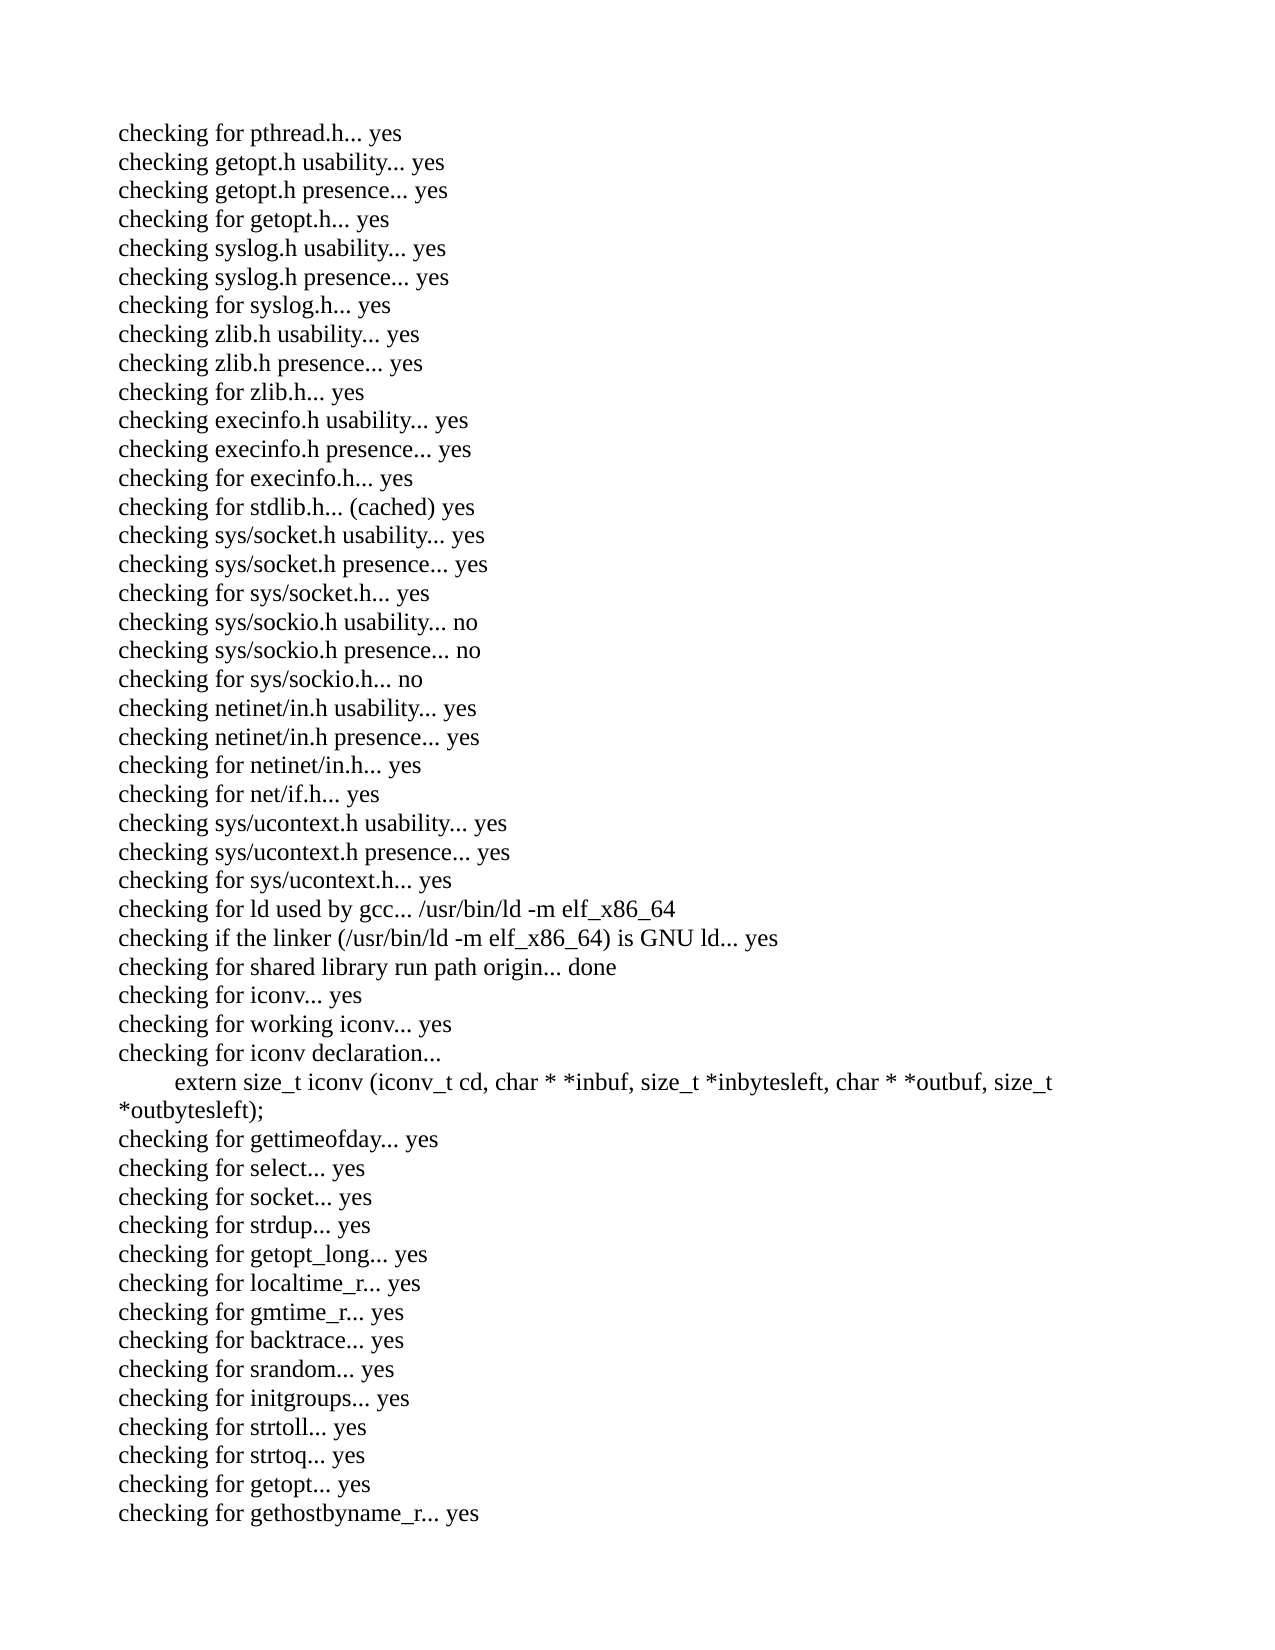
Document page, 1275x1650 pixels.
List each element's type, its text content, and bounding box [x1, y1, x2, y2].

text checking execinfo.h presence... yes [118, 434, 1157, 463]
text checking for pthread.h... yes [118, 118, 1157, 147]
text checking netinet/in.h usability... yes [118, 693, 1157, 722]
text checking sys/socket.h presence... yes [118, 549, 1157, 578]
text checking for sys/sockio.h... no [118, 664, 1157, 693]
text checking for getopt_long... yes [118, 1239, 1157, 1268]
text checking zlib.h usability... yes [118, 319, 1157, 348]
text checking for iconv... yes [118, 981, 1157, 1009]
text checking for working iconv... yes [118, 1009, 1157, 1038]
text checking getopt.h usability... yes [118, 147, 1157, 176]
text checking zlib.h presence... yes [118, 348, 1157, 377]
text checking for ld used by gcc... /usr/bin/ld -m elf_x86_64 [118, 894, 1157, 923]
text checking for strdup... yes [118, 1211, 1157, 1239]
text checking for execinfo.h... yes [118, 463, 1157, 492]
text checking for strtoq... yes [118, 1441, 1157, 1469]
text checking if the linker (/usr/bin/ld -m elf_x86_64) is GNU ld... yes [118, 923, 1157, 952]
text extern size_t iconv (iconv_t cd, char * *inbuf, size_t *inbytesleft, char * *outbuf, size_t *outbytesleft); [118, 1067, 1157, 1124]
text checking for shared library run path origin... done [118, 952, 1157, 981]
text checking for getopt... yes [118, 1469, 1157, 1498]
text checking for gmtime_r... yes [118, 1297, 1157, 1326]
text checking sys/sockio.h usability... no [118, 607, 1157, 636]
text checking for gettimeofday... yes [118, 1124, 1157, 1153]
text checking execinfo.h usability... yes [118, 406, 1157, 434]
text checking for net/if.h... yes [118, 779, 1157, 808]
text checking syslog.h usability... yes [118, 233, 1157, 262]
text checking syslog.h presence... yes [118, 262, 1157, 291]
text checking for sys/ucontext.h... yes [118, 866, 1157, 894]
text checking for strtoll... yes [118, 1412, 1157, 1441]
text checking for syslog.h... yes [118, 291, 1157, 319]
text checking for zlib.h... yes [118, 377, 1157, 406]
text checking for stdlib.h... (cached) yes [118, 492, 1157, 521]
text checking for sys/socket.h... yes [118, 578, 1157, 607]
text checking for backtrace... yes [118, 1326, 1157, 1354]
text checking sys/socket.h usability... yes [118, 521, 1157, 549]
text checking for select... yes [118, 1153, 1157, 1182]
text checking for socket... yes [118, 1182, 1157, 1211]
text checking sys/ucontext.h presence... yes [118, 837, 1157, 866]
text checking for initgroups... yes [118, 1383, 1157, 1412]
text checking for srandom... yes [118, 1354, 1157, 1383]
text checking for gethostbyname_r... yes [118, 1498, 1157, 1527]
text checking sys/ucontext.h usability... yes [118, 808, 1157, 837]
text checking netinet/in.h presence... yes [118, 722, 1157, 751]
text checking getopt.h presence... yes [118, 176, 1157, 204]
text checking sys/sockio.h presence... no [118, 636, 1157, 664]
text checking for iconv declaration... [118, 1038, 1157, 1067]
text checking for localtime_r... yes [118, 1268, 1157, 1297]
text checking for netinet/in.h... yes [118, 751, 1157, 779]
text checking for getopt.h... yes [118, 204, 1157, 233]
